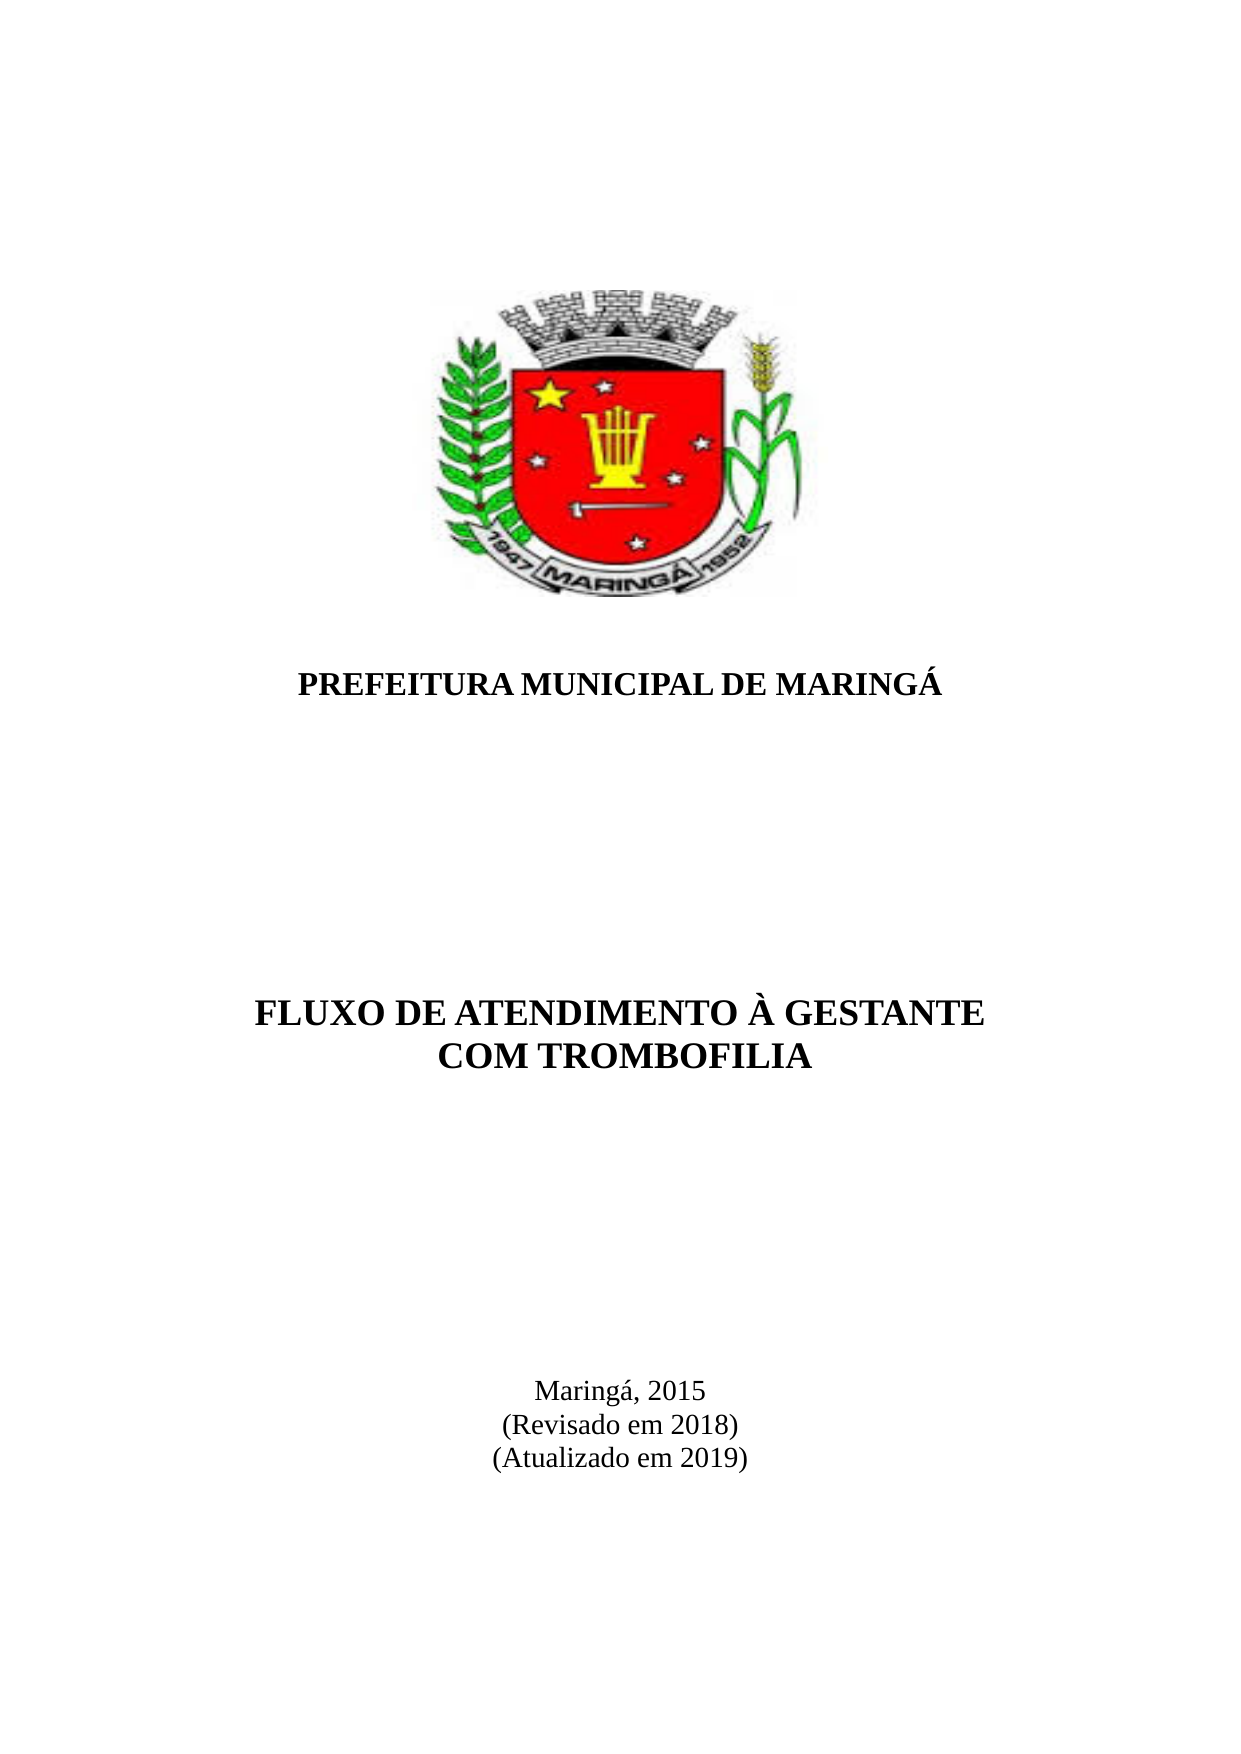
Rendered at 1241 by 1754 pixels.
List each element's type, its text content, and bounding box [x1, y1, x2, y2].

text Maringá, 2015 [118, 1373, 1122, 1407]
text COM TROMBOFILIA [118, 1033, 1122, 1076]
text (Atualizado em 2019) [118, 1441, 1122, 1474]
text (Revisado em 2018) [118, 1407, 1122, 1441]
text PREFEITURA MUNICIPAL DE MARINGÁ [118, 664, 1122, 703]
picture [411, 290, 829, 597]
text FLUXO DE ATENDIMENTO À GESTANTE [118, 990, 1122, 1033]
